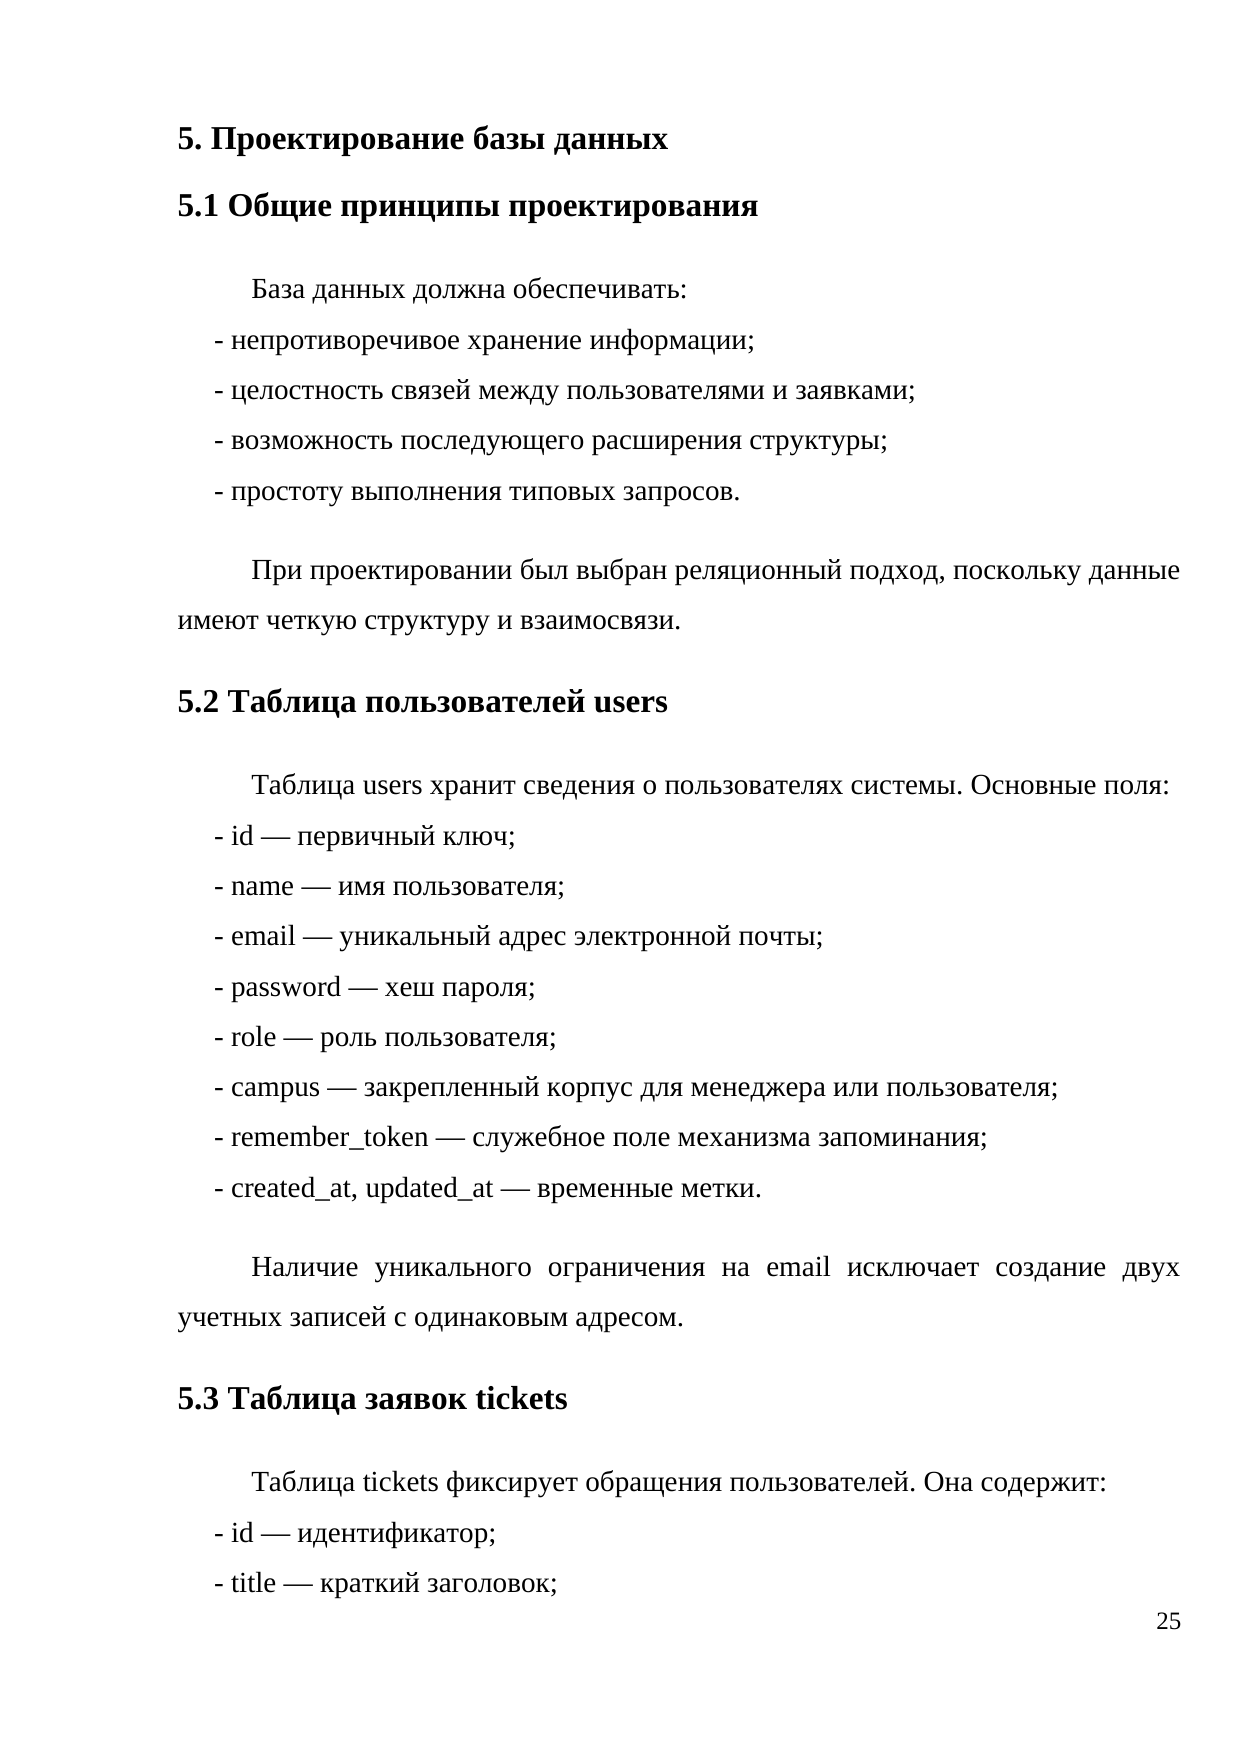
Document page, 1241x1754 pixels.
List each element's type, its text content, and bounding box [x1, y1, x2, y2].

subtitle 5.2 Таблица пользователей users [177, 681, 1181, 719]
text - campus — закрепленный корпус для менеджера или пользователя; [214, 1069, 1181, 1103]
text При проектировании был выбран реляционный подход, поскольку данные имеют четкую структуру и взаимосвязи. [177, 552, 1181, 636]
text Таблица tickets фиксирует обращения пользователей. Она содержит: [177, 1464, 1181, 1498]
subtitle 5.3 Таблица заявок tickets [177, 1378, 1181, 1417]
text - password — хеш пароля; [214, 969, 1181, 1002]
text - remember_token — служебное поле механизма запоминания; [214, 1119, 1181, 1153]
text - непротиворечивое хранение информации; [214, 322, 1181, 355]
text База данных должна обеспечивать: [177, 271, 1181, 305]
subtitle 5. Проектирование базы данных [177, 118, 1181, 156]
subtitle 5.1 Общие принципы проектирования [177, 185, 1181, 223]
text - role — роль пользователя; [214, 1019, 1181, 1052]
text - целостность связей между пользователями и заявками; [214, 372, 1181, 406]
text - простоту выполнения типовых запросов. [214, 473, 1181, 506]
text - id — первичный ключ; [214, 818, 1181, 851]
text - id — идентификатор; [214, 1515, 1181, 1548]
text - возможность последующего расширения структуры; [214, 422, 1181, 456]
text Наличие уникального ограничения на email исключает создание двух учетных записей с одинаковым адресом. [177, 1249, 1181, 1333]
text - email — уникальный адрес электронной почты; [214, 918, 1181, 952]
text - name — имя пользователя; [214, 868, 1181, 902]
text - title — краткий заголовок; [214, 1565, 1181, 1599]
text Таблица users хранит сведения о пользователях системы. Основные поля: [177, 767, 1181, 801]
text - created_at, updated_at — временные метки. [214, 1170, 1181, 1203]
